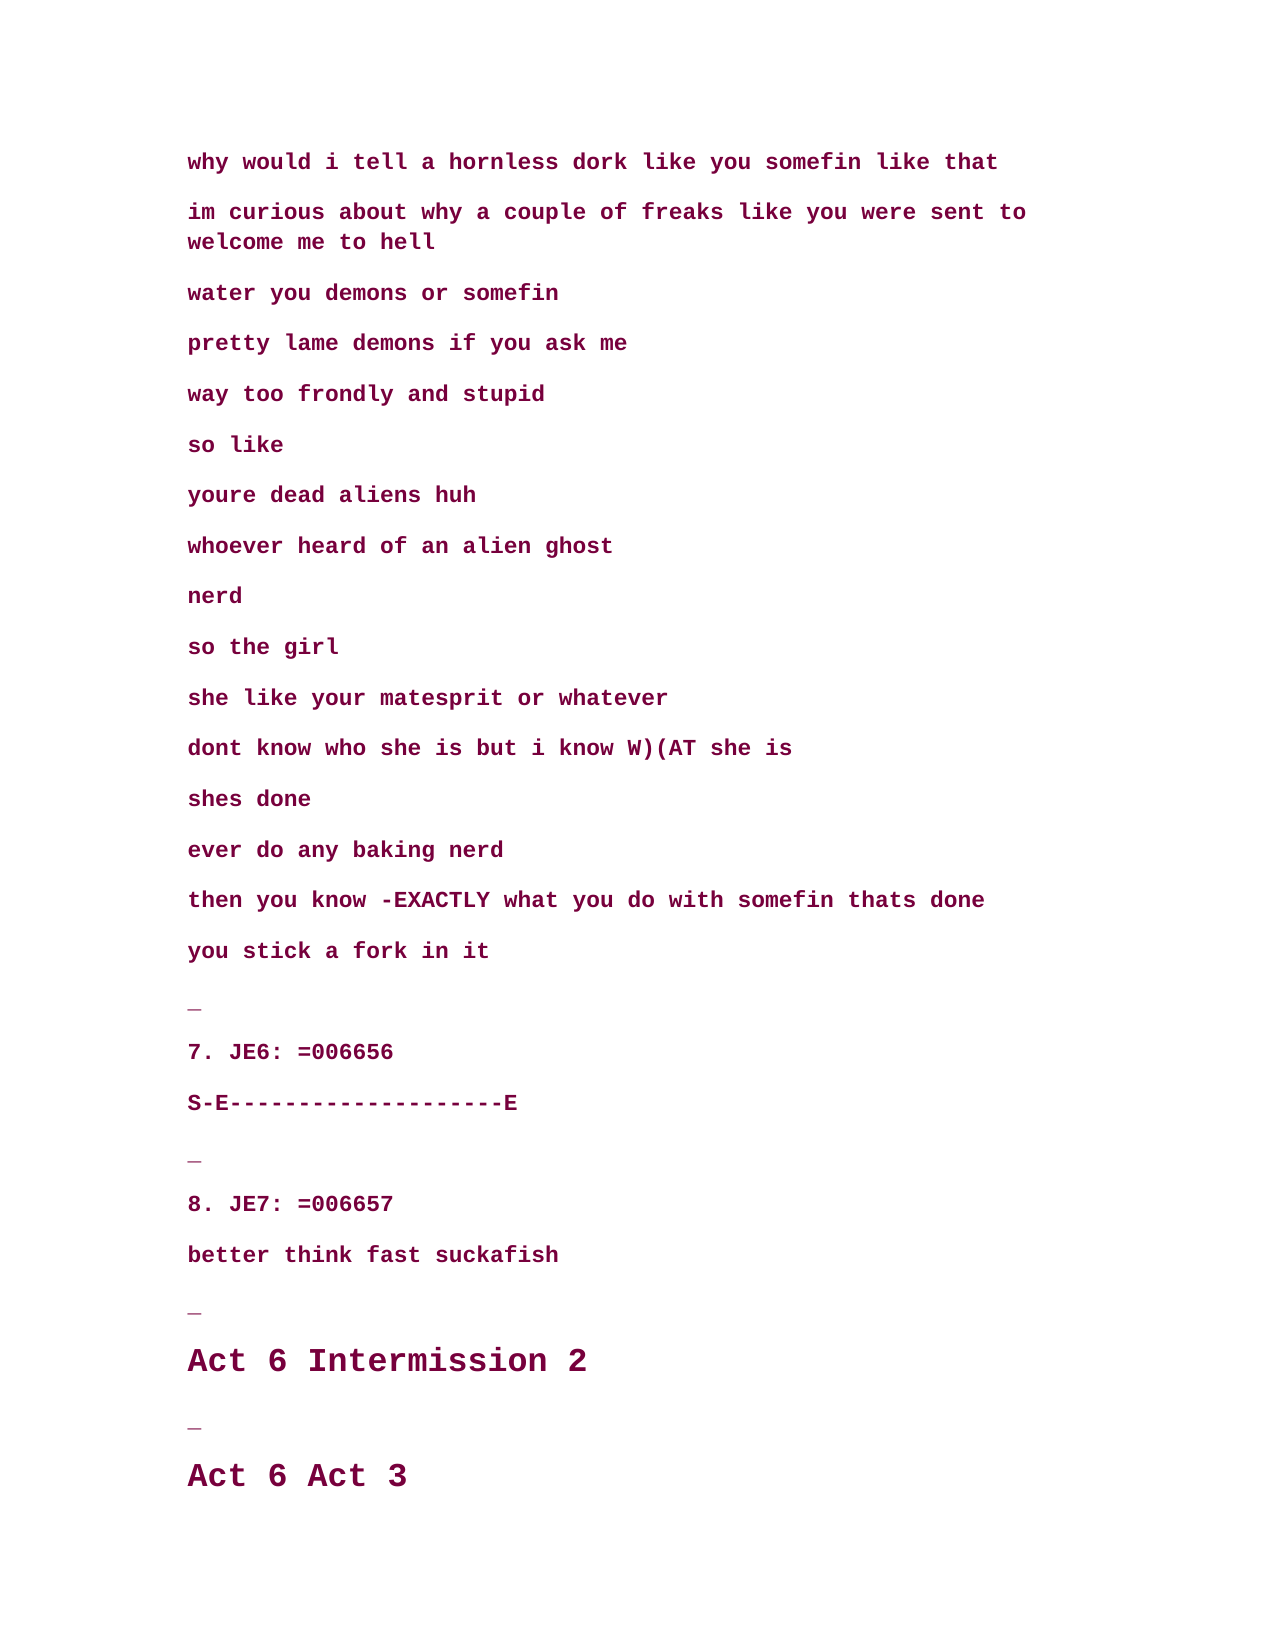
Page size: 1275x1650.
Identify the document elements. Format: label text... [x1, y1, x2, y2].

text _ [187, 990, 1087, 1016]
text S-E--------------------E [187, 1091, 1087, 1117]
text _ [187, 1293, 1087, 1319]
text way too frondly and stupid [187, 382, 1087, 408]
text you stick a fork in it [187, 939, 1087, 965]
text _ [187, 1142, 1087, 1168]
text so the girl [187, 635, 1087, 661]
text ever do any baking nerd [187, 838, 1087, 864]
text nerd [187, 585, 1087, 611]
text then you know -EXACTLY what you do with somefin thats done [187, 888, 1087, 914]
text water you demons or somefin [187, 281, 1087, 307]
text im curious about why a couple of freaks like you were sent to welcome me to hell [187, 201, 1087, 256]
text dont know who she is but i know W)(AT she is [187, 737, 1087, 763]
text she like your matesprit or whatever [187, 686, 1087, 712]
text youre dead aliens huh [187, 483, 1087, 509]
text so like [187, 433, 1087, 459]
text whoever heard of an alien ghost [187, 534, 1087, 560]
text _ [187, 1408, 1087, 1434]
text Act 6 Intermission 2 [187, 1344, 1087, 1382]
text shes done [187, 787, 1087, 813]
text Act 6 Act 3 [187, 1459, 1087, 1497]
text why would i tell a hornless dork like you somefin like that [187, 150, 1087, 176]
text pretty lame demons if you ask me [187, 332, 1087, 358]
text 8. JE7: =006657 [187, 1192, 1087, 1218]
text 7. JE6: =006656 [187, 1040, 1087, 1066]
text better think fast suckafish [187, 1243, 1087, 1269]
